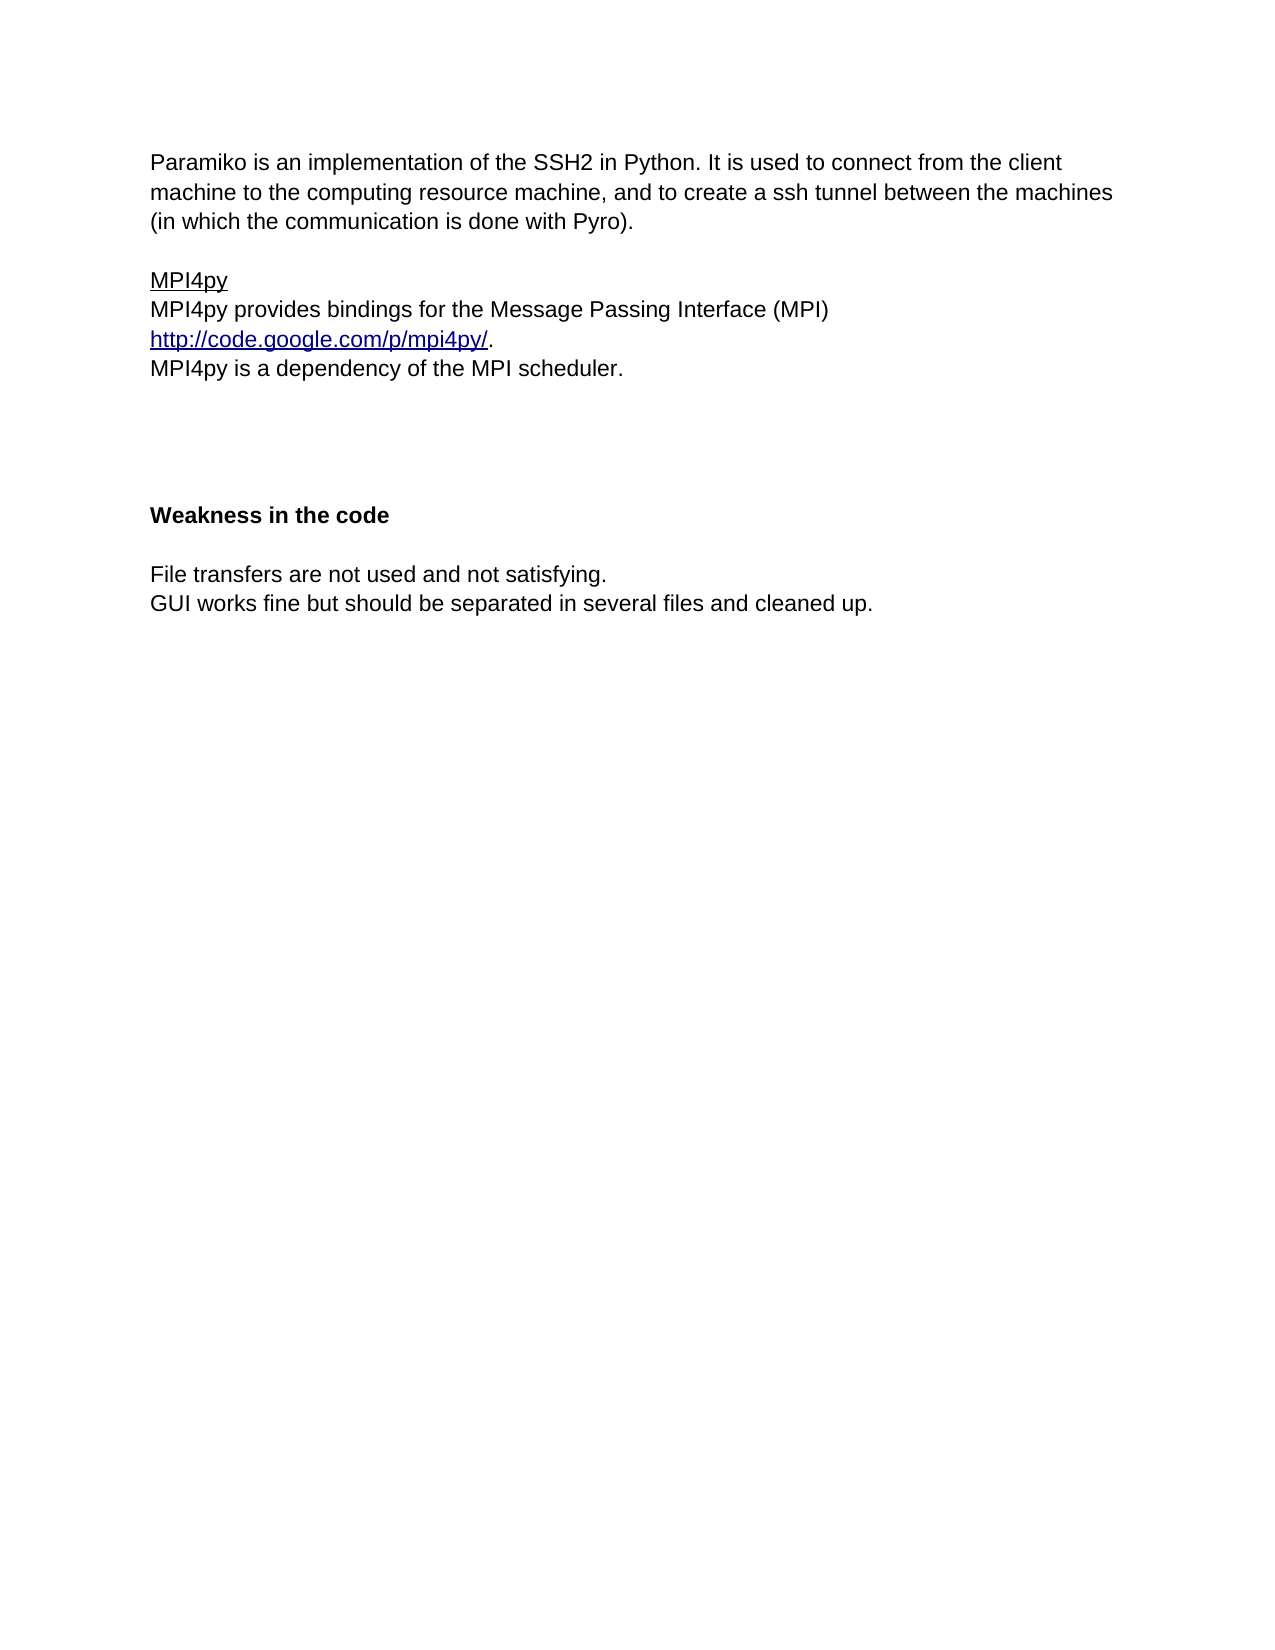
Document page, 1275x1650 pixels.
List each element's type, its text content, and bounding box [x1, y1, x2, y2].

text Paramiko is an implementation of the SSH2 in Python. It is used to connect from the client machine to the computing resource machine, and to create a ssh tunnel between the machines (in which the communication is done with Pyro). [150, 150, 1125, 234]
text GUI works fine but should be separated in several files and cleaned up. [150, 591, 1125, 616]
text MPI4py is a dependency of the MPI scheduler. [150, 356, 1125, 381]
text File transfers are not used and not satisfying. [150, 561, 1125, 587]
text MPI4py [150, 267, 1125, 293]
text Weakness in the code [150, 502, 1125, 528]
text MPI4py provides bindings for the Message Passing Interface (MPI) http://code.google.com/p/mpi4py/. [150, 297, 1125, 352]
